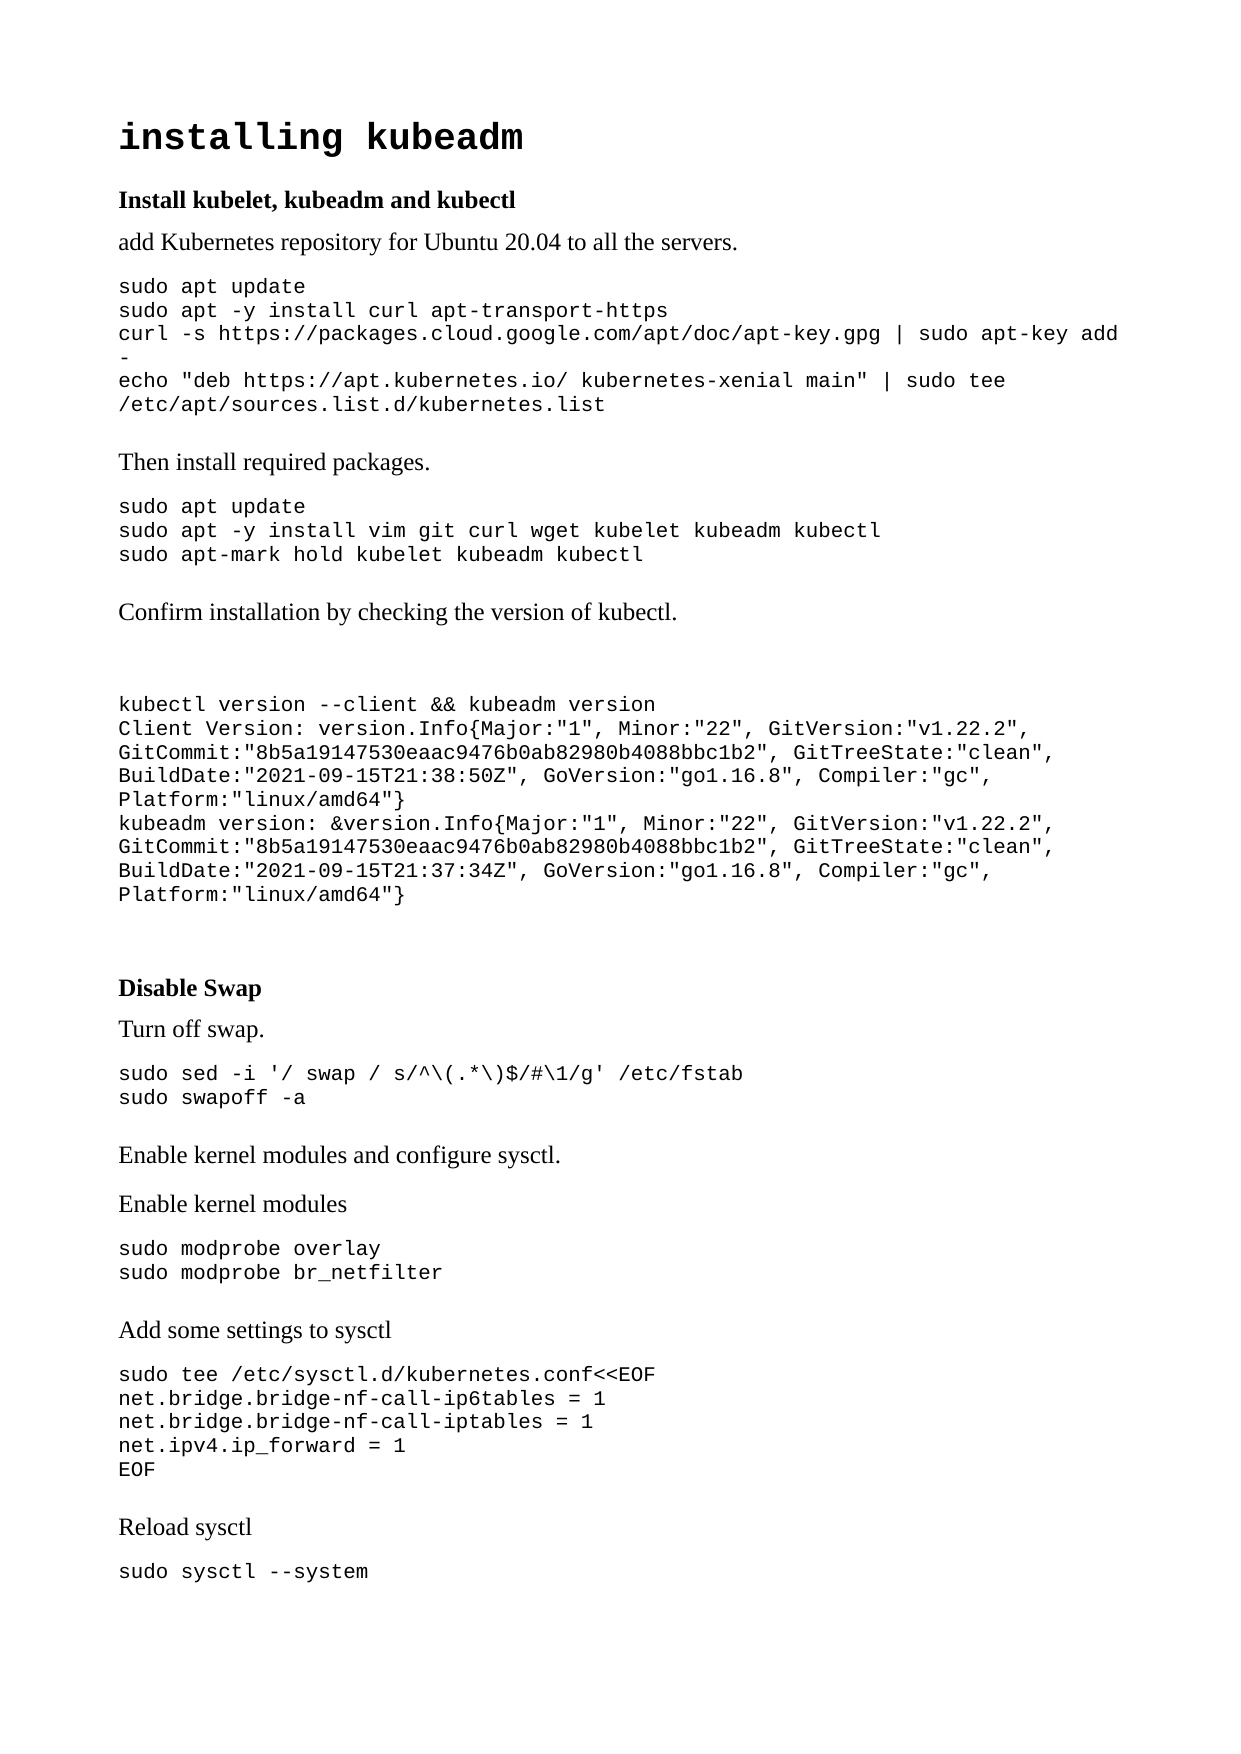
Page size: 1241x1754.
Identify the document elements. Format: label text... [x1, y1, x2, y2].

text sudo apt update [118, 496, 1122, 520]
text sudo swapoff -a [118, 1087, 1122, 1111]
text Enable kernel modules [118, 1189, 1122, 1218]
text sudo apt -y install curl apt-transport-https [118, 299, 1122, 323]
text Turn off swap. [118, 1014, 1122, 1043]
text sudo modprobe overlay [118, 1238, 1122, 1262]
text curl -s https://packages.cloud.google.com/apt/doc/apt-key.gpg | sudo apt-key add - [118, 323, 1122, 371]
text echo "deb https://apt.kubernetes.io/ kubernetes-xenial main" | sudo tee /etc/apt/sources.list.d/kubernetes.list [118, 371, 1122, 418]
text Reload sysctl [118, 1512, 1122, 1540]
text Then install required packages. [118, 447, 1122, 476]
text Confirm installation by checking the version of kubectl. [118, 597, 1122, 626]
subtitle Disable Swap [118, 973, 1122, 1002]
text net.bridge.bridge-nf-call-iptables = 1 [118, 1411, 1122, 1435]
text sudo apt update [118, 276, 1122, 299]
text sudo sed -i '/ swap / s/^\(.*\)$/#\1/g' /etc/fstab [118, 1063, 1122, 1087]
text sudo tee /etc/sysctl.d/kubernetes.conf<<EOF [118, 1364, 1122, 1388]
text sudo modprobe br_netfilter [118, 1262, 1122, 1285]
text sudo apt-mark hold kubelet kubeadm kubectl [118, 544, 1122, 567]
text EOF [118, 1458, 1122, 1482]
text Enable kernel modules and configure sysctl. [118, 1140, 1122, 1169]
text Client Version: version.Info{Major:"1", Minor:"22", GitVersion:"v1.22.2", GitCommit:"8b5a19147530eaac9476b0ab82980b4088bbc1b2", GitTreeState:"clean", BuildDate:"2021-09-15T21:38:50Z", GoVersion:"go1.16.8", Compiler:"gc", Platform:"linux/amd64"} [118, 718, 1122, 813]
text Add some settings to sysctl [118, 1315, 1122, 1344]
text kubectl version --client && kubeadm version [118, 694, 1122, 718]
text add Kubernetes repository for Ubuntu 20.04 to all the servers. [118, 227, 1122, 256]
text net.ipv4.ip_forward = 1 [118, 1435, 1122, 1458]
text kubeadm version: &version.Info{Major:"1", Minor:"22", GitVersion:"v1.22.2", GitCommit:"8b5a19147530eaac9476b0ab82980b4088bbc1b2", GitTreeState:"clean", BuildDate:"2021-09-15T21:37:34Z", GoVersion:"go1.16.8", Compiler:"gc", Platform:"linux/amd64"} [118, 813, 1122, 907]
subtitle Install kubelet, kubeadm and kubectl [118, 186, 1122, 214]
text sudo apt -y install vim git curl wget kubelet kubeadm kubectl [118, 520, 1122, 544]
text net.bridge.bridge-nf-call-ip6tables = 1 [118, 1388, 1122, 1411]
subtitle installing kubeadm [118, 118, 1122, 161]
text sudo sysctl --system [118, 1561, 1122, 1584]
